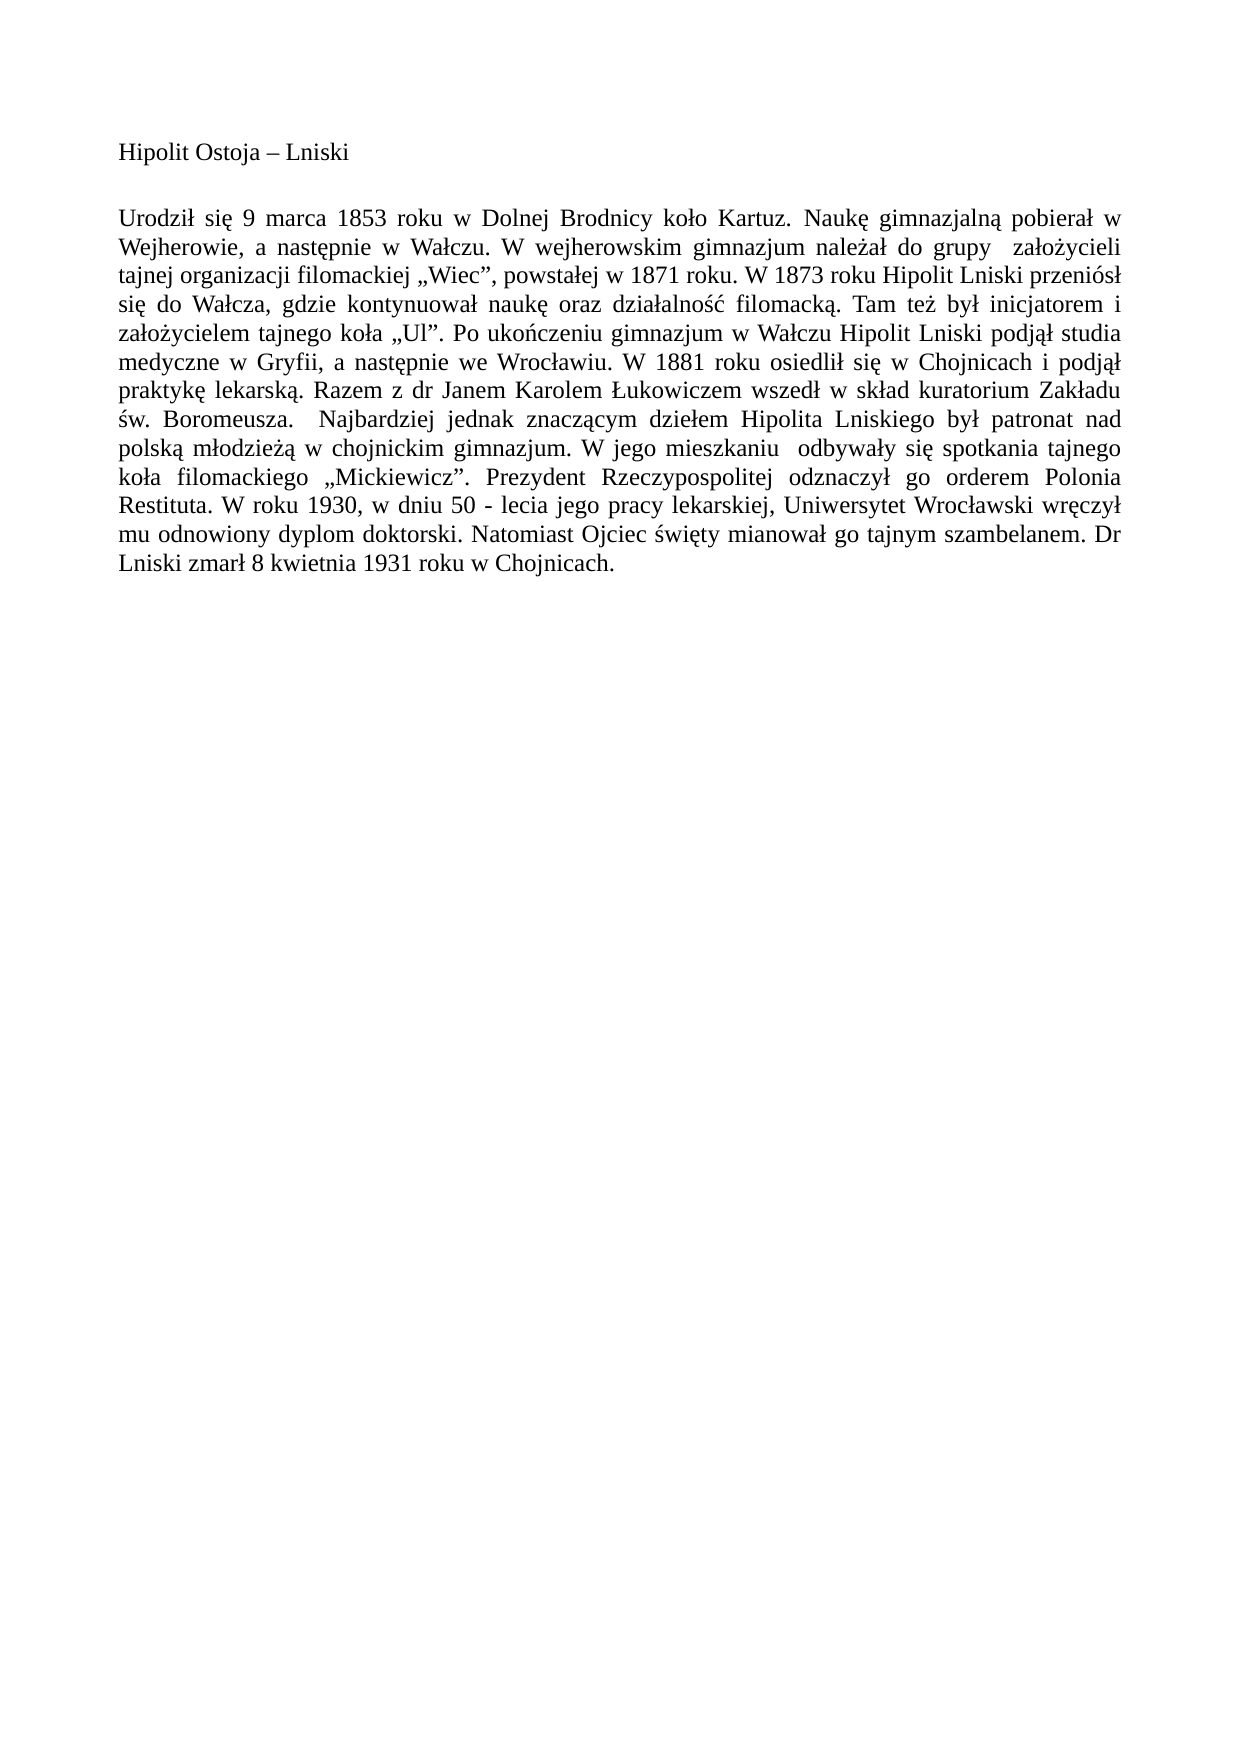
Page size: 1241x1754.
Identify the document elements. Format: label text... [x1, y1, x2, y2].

text Hipolit Ostoja – Lniski [118, 137, 1122, 166]
text Urodził się 9 marca 1853 roku w Dolnej Brodnicy koło Kartuz. Naukę gimnazjalną pobierał w Wejherowie, a następnie w Wałczu. W wejherowskim gimnazjum należał do grupy założycieli tajnej organizacji filomackiej „Wiec”, powstałej w 1871 roku. W 1873 roku Hipolit Lniski przeniósł się do Wałcza, gdzie kontynuował naukę oraz działalność filomacką. Tam też był inicjatorem i założycielem tajnego koła „Ul”. Po ukończeniu gimnazjum w Wałczu Hipolit Lniski podjął studia medyczne w Gryfii, a następnie we Wrocławiu. W 1881 roku osiedlił się w Chojnicach i podjął praktykę lekarską. Razem z dr Janem Karolem Łukowiczem wszedł w skład kuratorium Zakładu św. Boromeusza. Najbardziej jednak znaczącym dziełem Hipolita Lniskiego był patronat nad polską młodzieżą w chojnickim gimnazjum. W jego mieszkaniu odbywały się spotkania tajnego koła filomackiego „Mickiewicz”. Prezydent Rzeczypospolitej odznaczył go orderem Polonia Restituta. W roku 1930, w dniu 50 - lecia jego pracy lekarskiej, Uniwersytet Wrocławski wręczył mu odnowiony dyplom doktorski. Natomiast Ojciec święty mianował go tajnym szambelanem. Dr Lniski zmarł 8 kwietnia 1931 roku w Chojnicach. [118, 203, 1122, 577]
